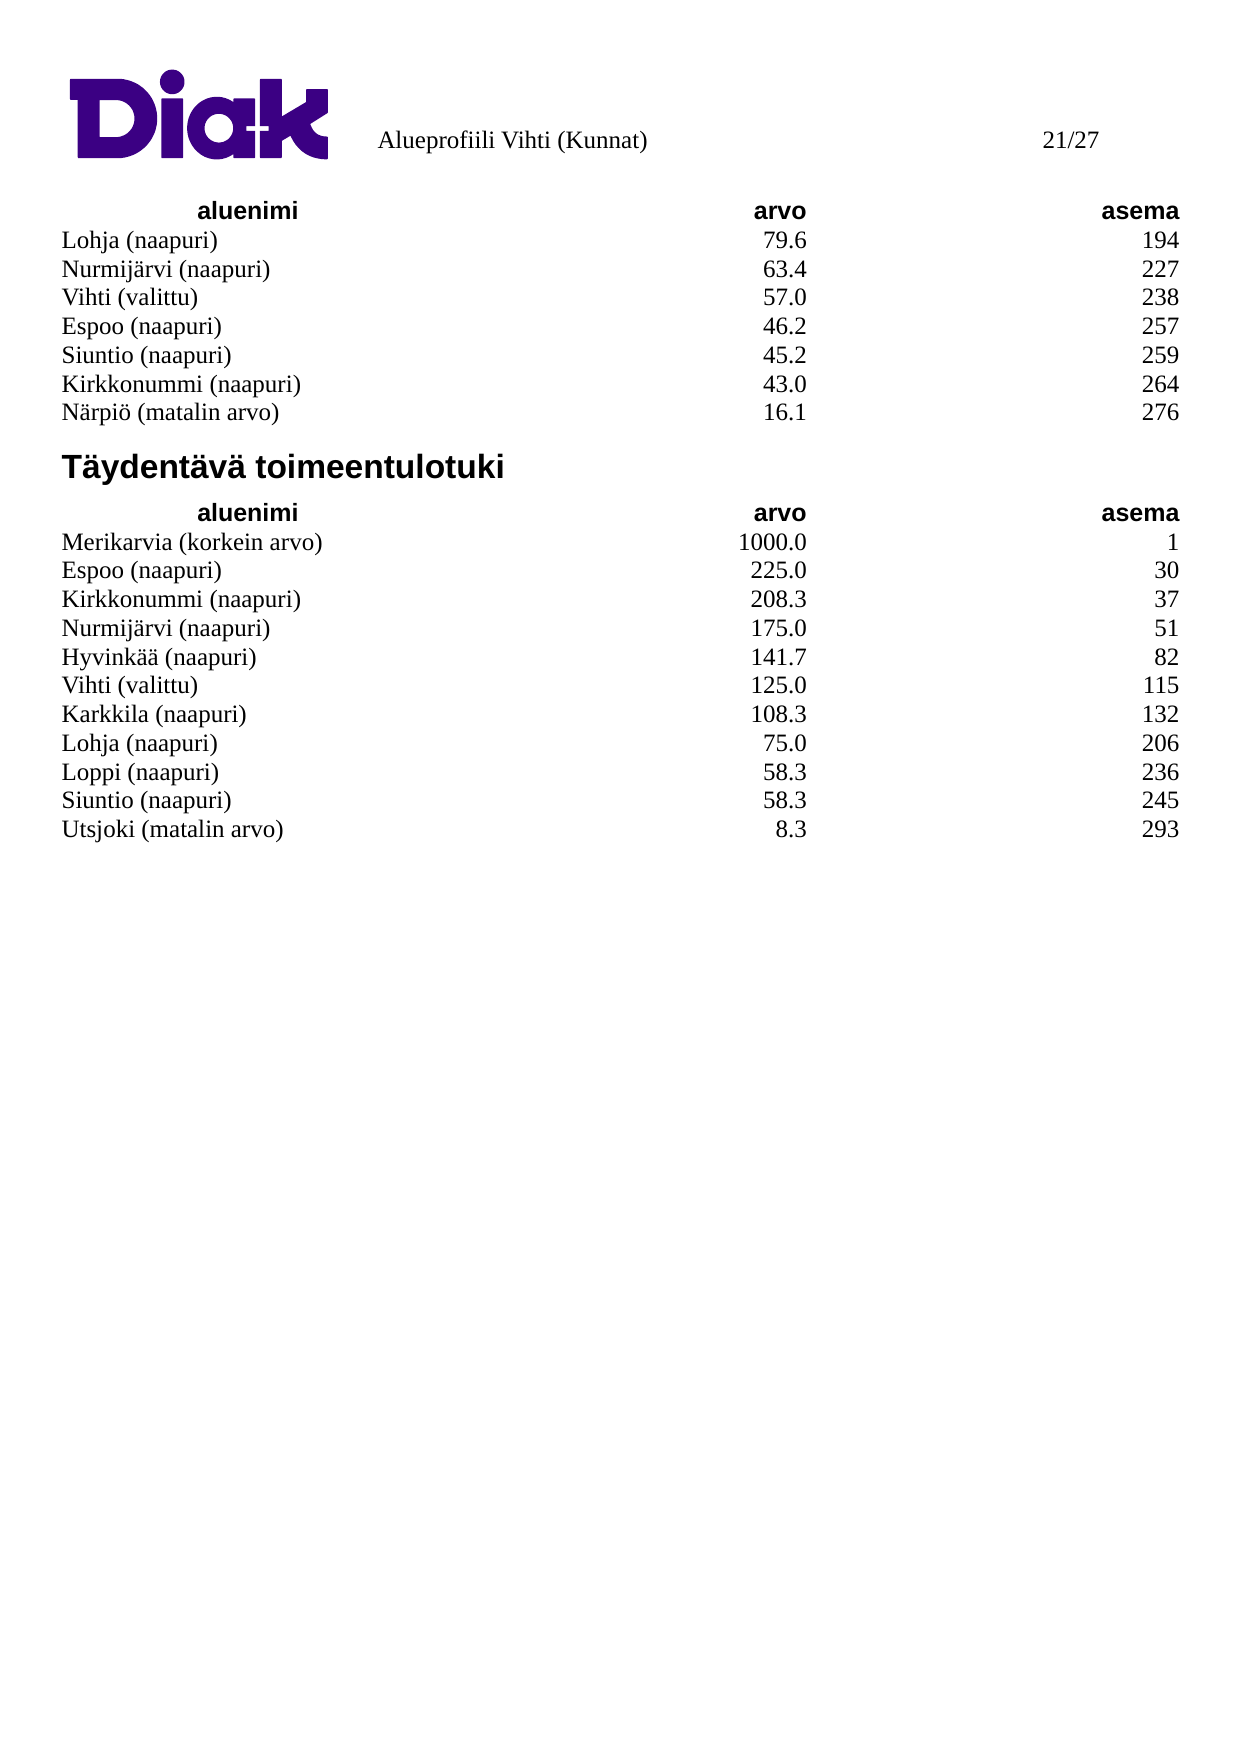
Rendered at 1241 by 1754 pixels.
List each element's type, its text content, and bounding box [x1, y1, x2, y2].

table_cell 264 [806, 369, 1179, 397]
table_cell 8.3 [434, 814, 806, 843]
table_cell Utsjoki (matalin arvo) [61, 814, 434, 843]
table_cell 79.6 [434, 225, 806, 254]
table_header asema [806, 498, 1179, 527]
table_cell 293 [806, 814, 1179, 843]
table_cell 259 [806, 340, 1179, 369]
table_cell Espoo (naapuri) [61, 311, 434, 340]
table_cell 46.2 [434, 311, 806, 340]
table_cell Kirkkonummi (naapuri) [61, 584, 434, 613]
table_cell 58.3 [434, 757, 806, 786]
table_cell 63.4 [434, 254, 806, 282]
table_cell Lohja (naapuri) [61, 225, 434, 254]
subtitle Täydentävä toimeentulotuki [61, 447, 1179, 486]
table_cell 82 [806, 642, 1179, 671]
table_cell 276 [806, 398, 1179, 426]
table_cell Hyvinkää (naapuri) [61, 642, 434, 671]
table_cell 45.2 [434, 340, 806, 369]
table_cell 37 [806, 584, 1179, 613]
table_cell 208.3 [434, 584, 806, 613]
table_cell 227 [806, 254, 1179, 282]
table_cell 245 [806, 786, 1179, 814]
table_cell 132 [806, 699, 1179, 728]
table_cell 175.0 [434, 613, 806, 642]
table_cell Karkkila (naapuri) [61, 699, 434, 728]
table_cell 225.0 [434, 556, 806, 584]
table_cell 1 [806, 527, 1179, 556]
table_cell 30 [806, 556, 1179, 584]
table_cell 141.7 [434, 642, 806, 671]
table_cell Vihti (valittu) [61, 671, 434, 699]
table_cell 206 [806, 728, 1179, 757]
table_cell Merikarvia (korkein arvo) [61, 527, 434, 556]
table_cell 58.3 [434, 786, 806, 814]
table_cell 115 [806, 671, 1179, 699]
table_cell Vihti (valittu) [61, 283, 434, 311]
table_cell 1000.0 [434, 527, 806, 556]
table_cell 108.3 [434, 699, 806, 728]
table_cell 43.0 [434, 369, 806, 397]
table_cell 57.0 [434, 283, 806, 311]
table_header arvo [434, 498, 806, 527]
table_header aluenimi [61, 196, 434, 225]
table_cell 125.0 [434, 671, 806, 699]
table_cell Nurmijärvi (naapuri) [61, 254, 434, 282]
table_header asema [806, 196, 1179, 225]
table_cell Espoo (naapuri) [61, 556, 434, 584]
table_cell Lohja (naapuri) [61, 728, 434, 757]
table_cell 51 [806, 613, 1179, 642]
table_header aluenimi [61, 498, 434, 527]
table_cell Loppi (naapuri) [61, 757, 434, 786]
table_cell 75.0 [434, 728, 806, 757]
table_header arvo [434, 196, 806, 225]
table_cell Kirkkonummi (naapuri) [61, 369, 434, 397]
table_cell 16.1 [434, 398, 806, 426]
table_cell Siuntio (naapuri) [61, 340, 434, 369]
table_cell Siuntio (naapuri) [61, 786, 434, 814]
table_cell Närpiö (matalin arvo) [61, 398, 434, 426]
table_cell 257 [806, 311, 1179, 340]
table_cell Nurmijärvi (naapuri) [61, 613, 434, 642]
table_cell 194 [806, 225, 1179, 254]
table_cell 236 [806, 757, 1179, 786]
table_cell 238 [806, 283, 1179, 311]
